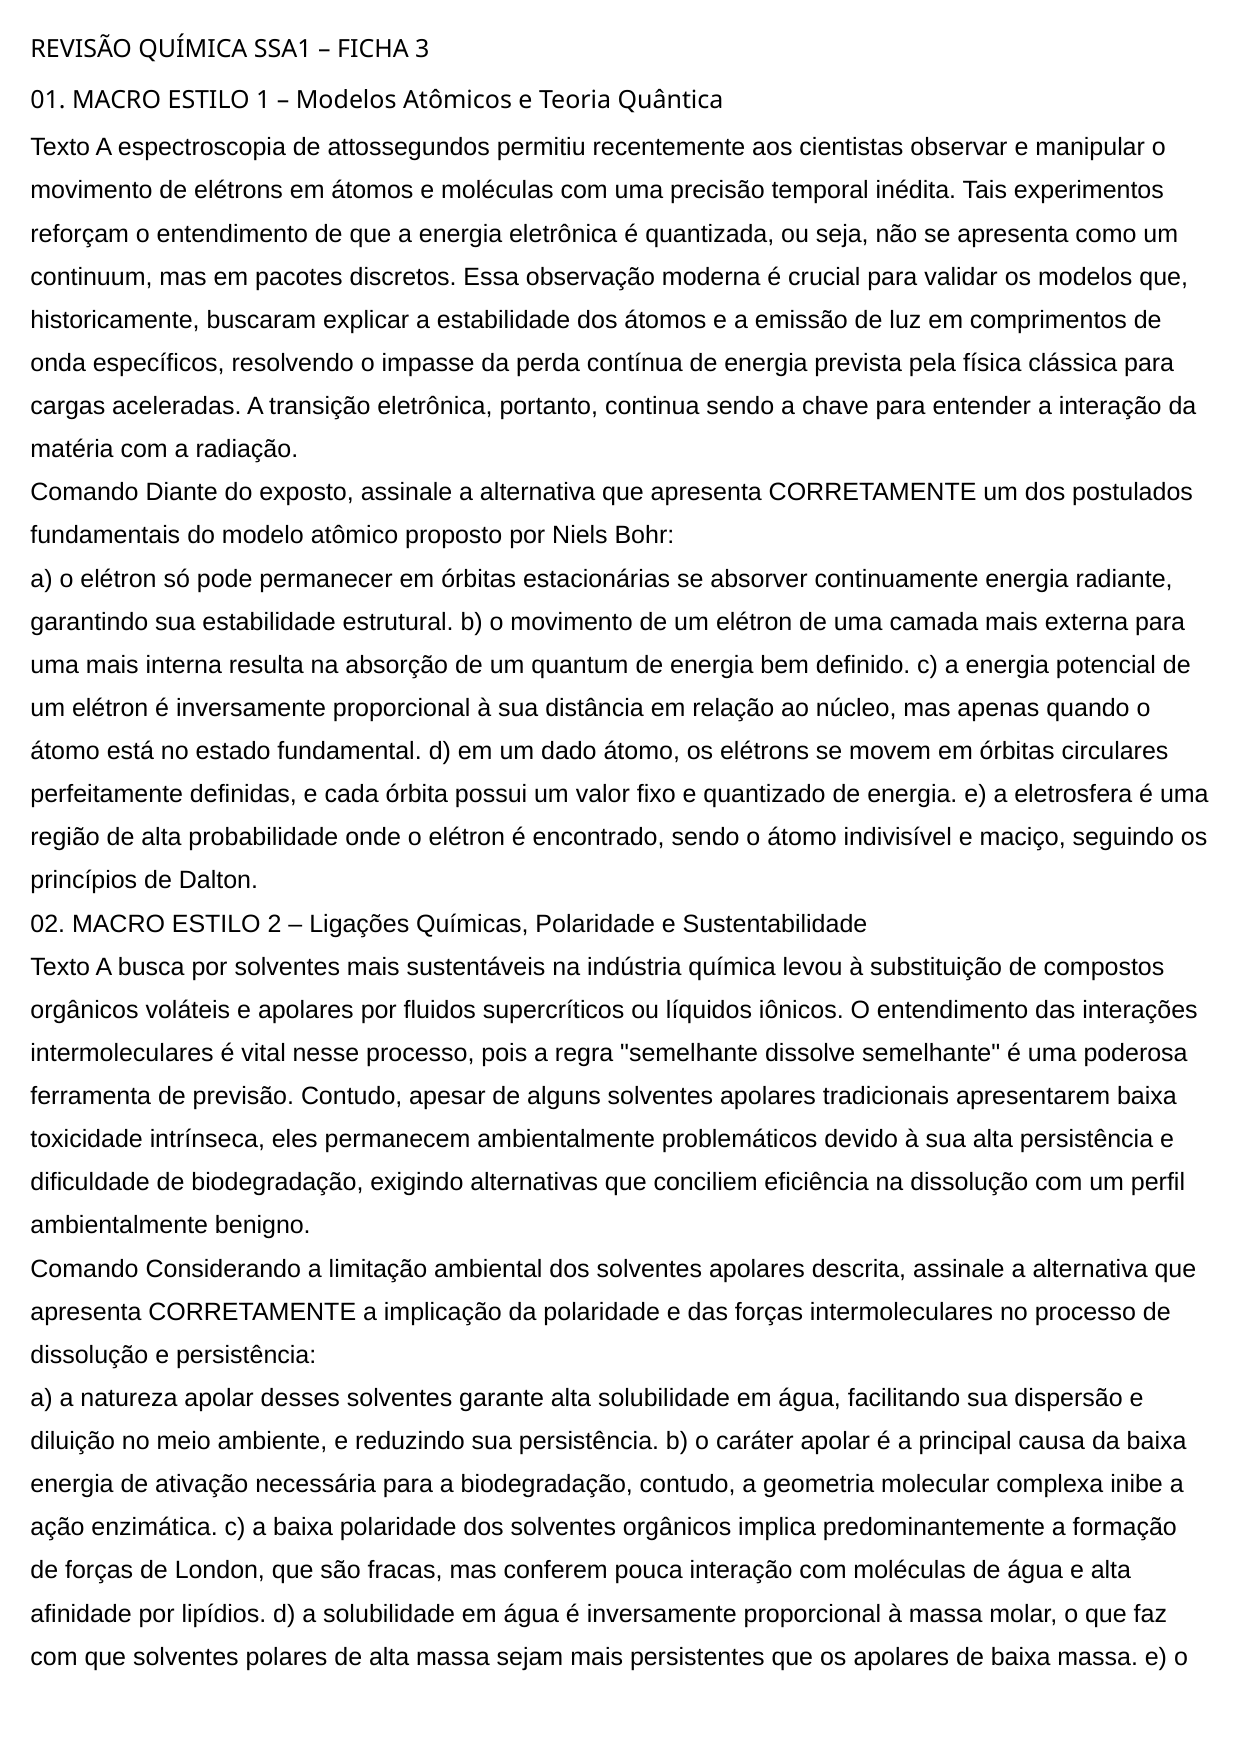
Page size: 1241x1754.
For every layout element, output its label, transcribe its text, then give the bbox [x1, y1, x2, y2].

text Comando Considerando a limitação ambiental dos solventes apolares descrita, assinale a alternativa que apresenta CORRETAMENTE a implicação da polaridade e das forças intermoleculares no processo de dissolução e persistência: [30, 1253, 1211, 1368]
text a) o elétron só pode permanecer em órbitas estacionárias se absorver continuamente energia radiante, garantindo sua estabilidade estrutural. b) o movimento de um elétron de uma camada mais externa para uma mais interna resulta na absorção de um quantum de energia bem definido. c) a energia potencial de um elétron é inversamente proporcional à sua distância em relação ao núcleo, mas apenas quando o átomo está no estado fundamental. d) em um dado átomo, os elétrons se movem em órbitas circulares perfeitamente definidas, e cada órbita possui um valor fixo e quantizado de energia. e) a eletrosfera é uma região de alta probabilidade onde o elétron é encontrado, sendo o átomo indivisível e maciço, seguindo os princípios de Dalton. [30, 563, 1211, 894]
text Texto A busca por solventes mais sustentáveis na indústria química levou à substituição de compostos orgânicos voláteis e apolares por fluidos supercríticos ou líquidos iônicos. O entendimento das interações intermoleculares é vital nesse processo, pois a regra "semelhante dissolve semelhante" é uma poderosa ferramenta de previsão. Contudo, apesar de alguns solventes apolares tradicionais apresentarem baixa toxicidade intrínseca, eles permanecem ambientalmente problemáticos devido à sua alta persistência e dificuldade de biodegradação, exigindo alternativas que conciliem eficiência na dissolução com um perfil ambientalmente benigno. [30, 952, 1211, 1239]
text Comando Diante do exposto, assinale a alternativa que apresenta CORRETAMENTE um dos postulados fundamentais do modelo atômico proposto por Niels Bohr: [30, 477, 1211, 549]
text REVISÃO QUÍMICA SSA1 – FICHA 3 [30, 30, 1211, 64]
text 02. MACRO ESTILO 2 – Ligações Químicas, Polaridade e Sustentabilidade [30, 908, 1211, 937]
text 01. MACRO ESTILO 1 – Modelos Atômicos e Teoria Quântica [30, 81, 1211, 115]
text Texto A espectroscopia de attossegundos permitiu recentemente aos cientistas observar e manipular o movimento de elétrons em átomos e moléculas com uma precisão temporal inédita. Tais experimentos reforçam o entendimento de que a energia eletrônica é quantizada, ou seja, não se apresenta como um continuum, mas em pacotes discretos. Essa observação moderna é crucial para validar os modelos que, historicamente, buscaram explicar a estabilidade dos átomos e a emissão de luz em comprimentos de onda específicos, resolvendo o impasse da perda contínua de energia prevista pela física clássica para cargas aceleradas. A transição eletrônica, portanto, continua sendo a chave para entender a interação da matéria com a radiação. [30, 132, 1211, 463]
text a) a natureza apolar desses solventes garante alta solubilidade em água, facilitando sua dispersão e diluição no meio ambiente, e reduzindo sua persistência. b) o caráter apolar é a principal causa da baixa energia de ativação necessária para a biodegradação, contudo, a geometria molecular complexa inibe a ação enzimática. c) a baixa polaridade dos solventes orgânicos implica predominantemente a formação de forças de London, que são fracas, mas conferem pouca interação com moléculas de água e alta afinidade por lipídios. d) a solubilidade em água é inversamente proporcional à massa molar, o que faz com que solventes polares de alta massa sejam mais persistentes que os apolares de baixa massa. e) o [30, 1383, 1211, 1670]
